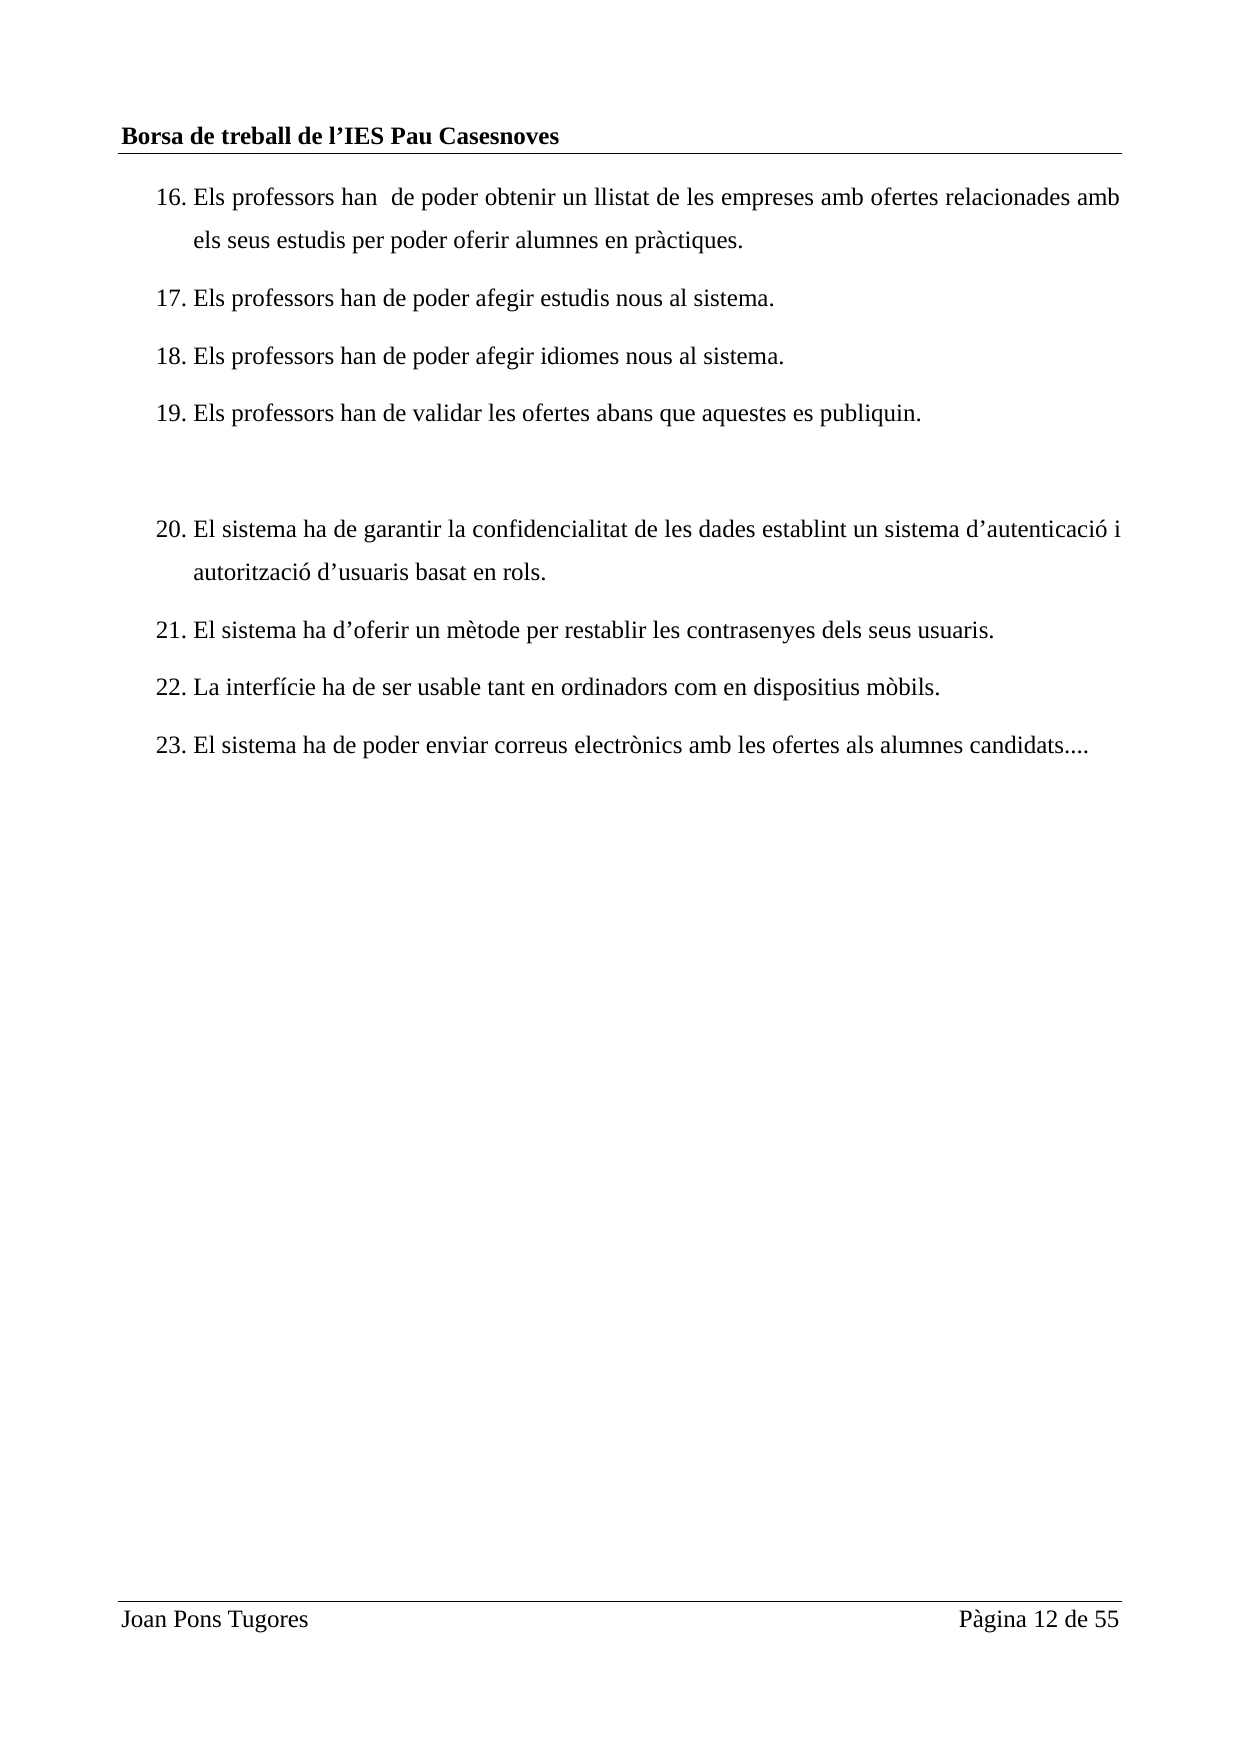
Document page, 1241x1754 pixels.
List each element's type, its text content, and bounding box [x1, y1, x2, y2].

list El sistema ha de poder enviar correus electrònics amb les ofertes als alumnes candidats.... [156, 730, 1122, 759]
list Els professors han de poder afegir idiomes nous al sistema. [156, 341, 1122, 369]
list Els professors han de poder obtenir un llistat de les empreses amb ofertes relacionades amb els seus estudis per poder oferir alumnes en pràctiques. [156, 182, 1122, 254]
list Els professors han de validar les ofertes abans que aquestes es publiquin. [156, 398, 1122, 427]
list La interfície ha de ser usable tant en ordinadors com en dispositius mòbils. [156, 672, 1122, 701]
list El sistema ha d’oferir un mètode per restablir les contrasenyes dels seus usuaris. [156, 615, 1122, 643]
list Els professors han de poder afegir estudis nous al sistema. [156, 283, 1122, 312]
list El sistema ha de garantir la confidencialitat de les dades establint un sistema d’autenticació i autorització d’usuaris basat en rols. [156, 514, 1122, 586]
